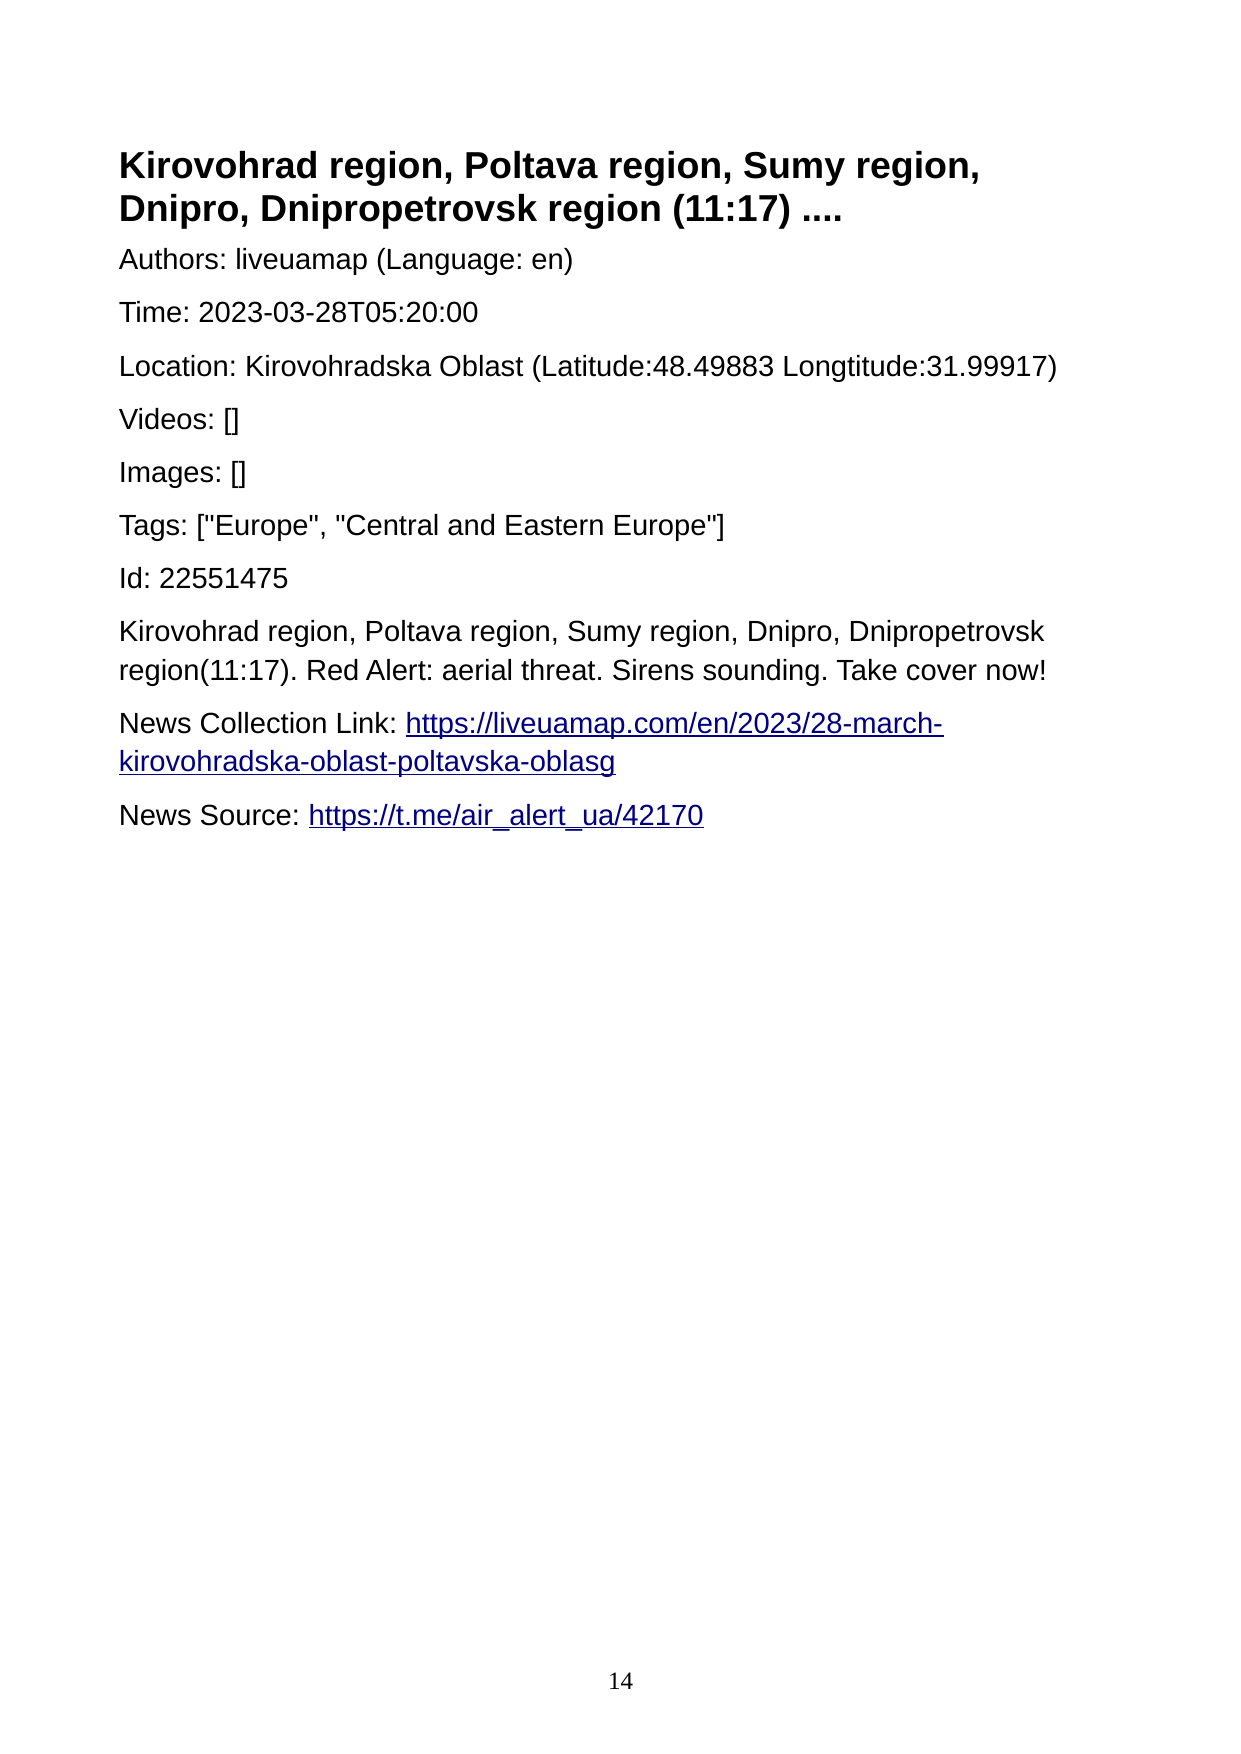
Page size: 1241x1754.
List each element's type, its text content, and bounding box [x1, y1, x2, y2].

text Images: [] [118, 455, 1122, 488]
text Tags: ["Europe", "Central and Eastern Europe"] [118, 508, 1122, 541]
text News Collection Link: https://liveuamap.com/en/2023/28-march-kirovohradska-oblast-poltavska-oblasg [118, 706, 1122, 778]
text Id: 22551475 [118, 561, 1122, 594]
text News Source: https://t.me/air_alert_ua/42170 [118, 797, 1122, 831]
subtitle Kirovohrad region, Poltava region, Sumy region, Dnipro, Dnipropetrovsk region (11:17) .... [118, 143, 1122, 230]
text Location: Kirovohradska Oblast (Latitude:48.49883 Longtitude:31.99917) [118, 348, 1122, 382]
text Videos: [] [118, 402, 1122, 435]
text Kirovohrad region, Poltava region, Sumy region, Dnipro, Dnipropetrovsk region(11:17). Red Alert: aerial threat. Sirens sounding. Take cover now! [118, 614, 1122, 686]
text Time: 2023-03-28T05:20:00 [118, 295, 1122, 329]
text Authors: liveuamap (Language: en) [118, 242, 1122, 276]
